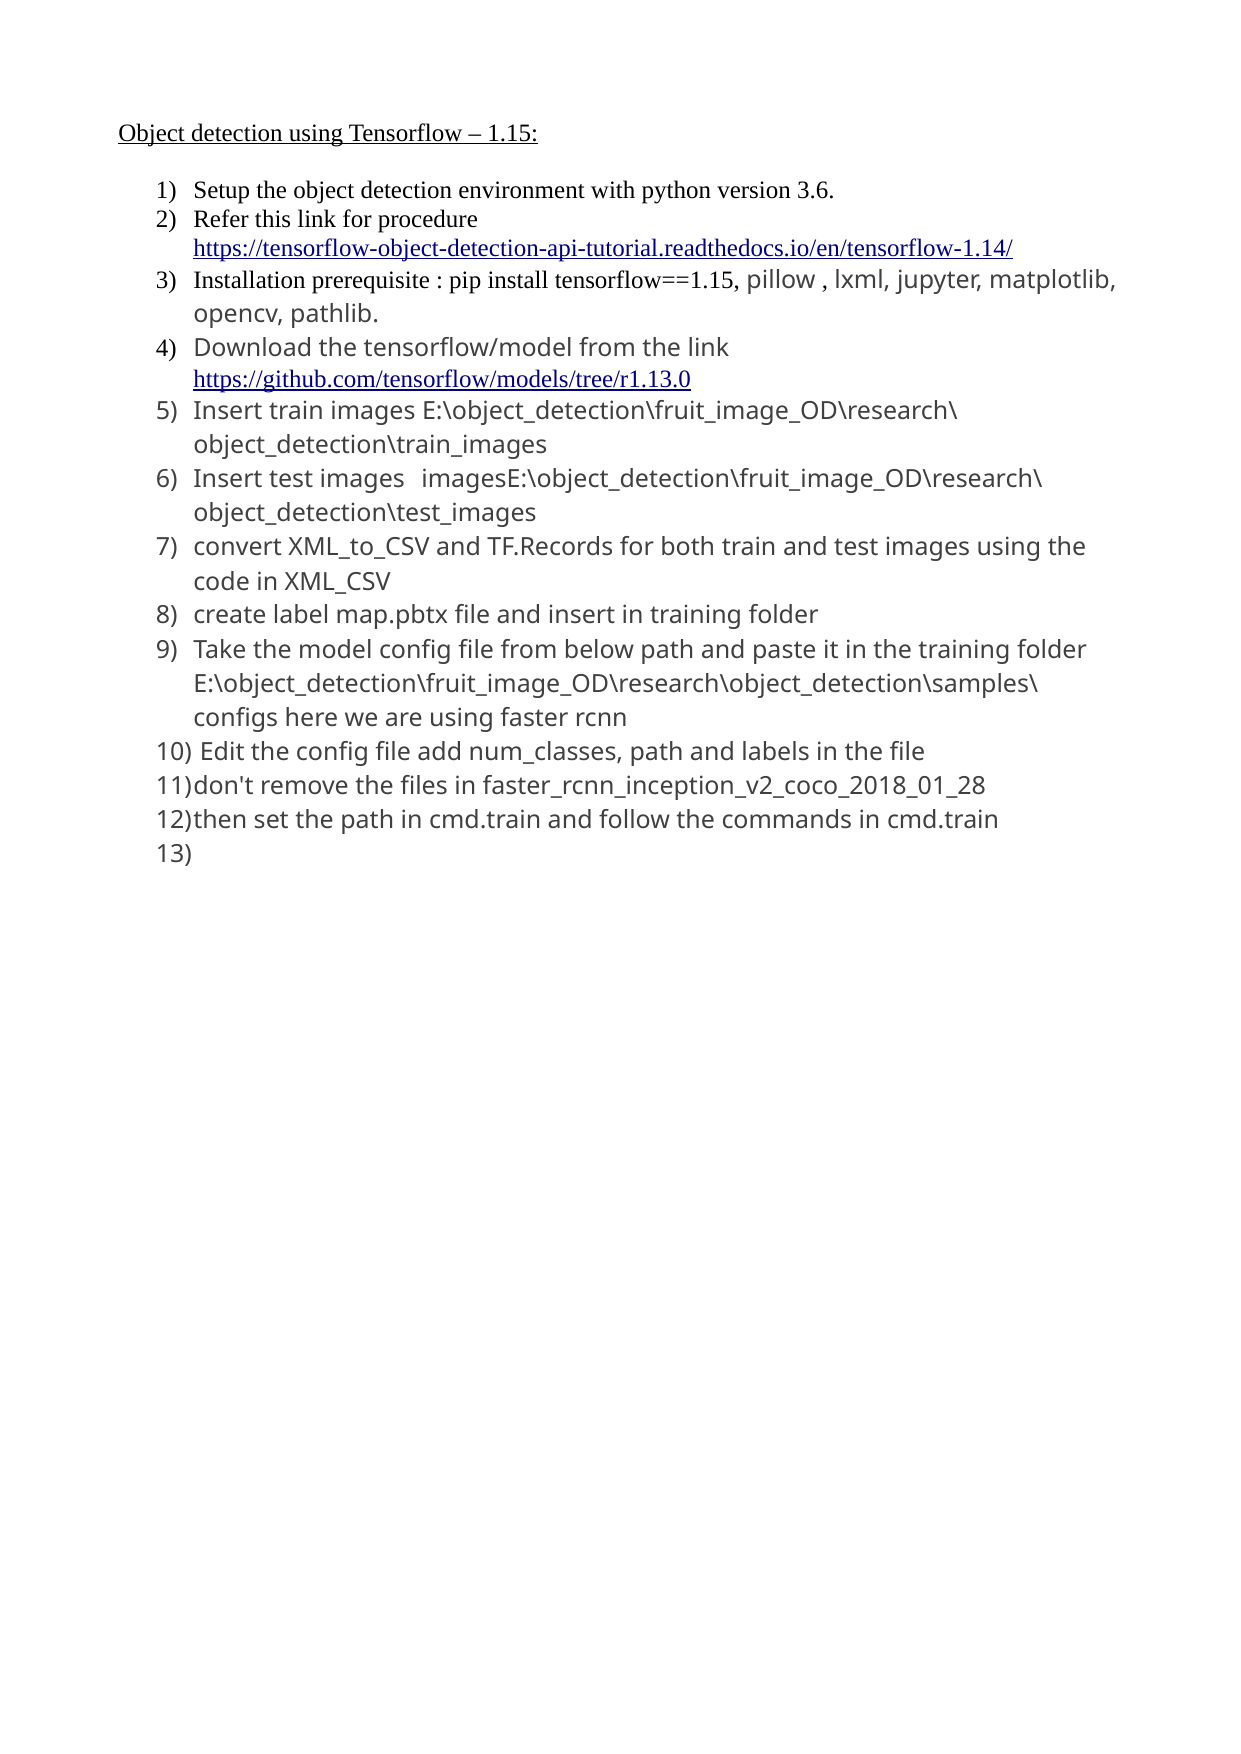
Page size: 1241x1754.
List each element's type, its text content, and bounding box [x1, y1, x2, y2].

list Insert train images E:\object_detection\fruit_image_OD\research\object_detection\train_images [156, 393, 1122, 461]
text Object detection using Tensorflow – 1.15: [118, 118, 1122, 147]
list Take the model config file from below path and paste it in the training folder E:\object_detection\fruit_image_OD\research\object_detection\samples\configs here we are using faster rcnn [156, 631, 1122, 733]
list Insert test images imagesE:\object_detection\fruit_image_OD\research\object_detection\test_images [156, 461, 1122, 529]
list Installation prerequisite : pip install tensorflow==1.15, pillow , lxml, jupyter, matplotlib, opencv, pathlib. [156, 262, 1122, 330]
list create label map.pbtx file and insert in training folder [156, 597, 1122, 631]
list Setup the object detection environment with python version 3.6. [156, 176, 1122, 204]
list Refer this link for procedure https://tensorflow-object-detection-api-tutorial.readthedocs.io/en/tensorflow-1.14/ [156, 204, 1122, 262]
list Edit the config file add num_classes, path and labels in the file [156, 733, 1122, 767]
list don't remove the files in faster_rcnn_inception_v2_coco_2018_01_28 [156, 767, 1122, 802]
list Download the tensorflow/model from the link https://github.com/tensorflow/models/tree/r1.13.0 [156, 330, 1122, 393]
list then set the path in cmd.train and follow the commands in cmd.train [156, 802, 1122, 836]
list convert XML_to_CSV and TF.Records for both train and test images using the code in XML_CSV [156, 529, 1122, 597]
